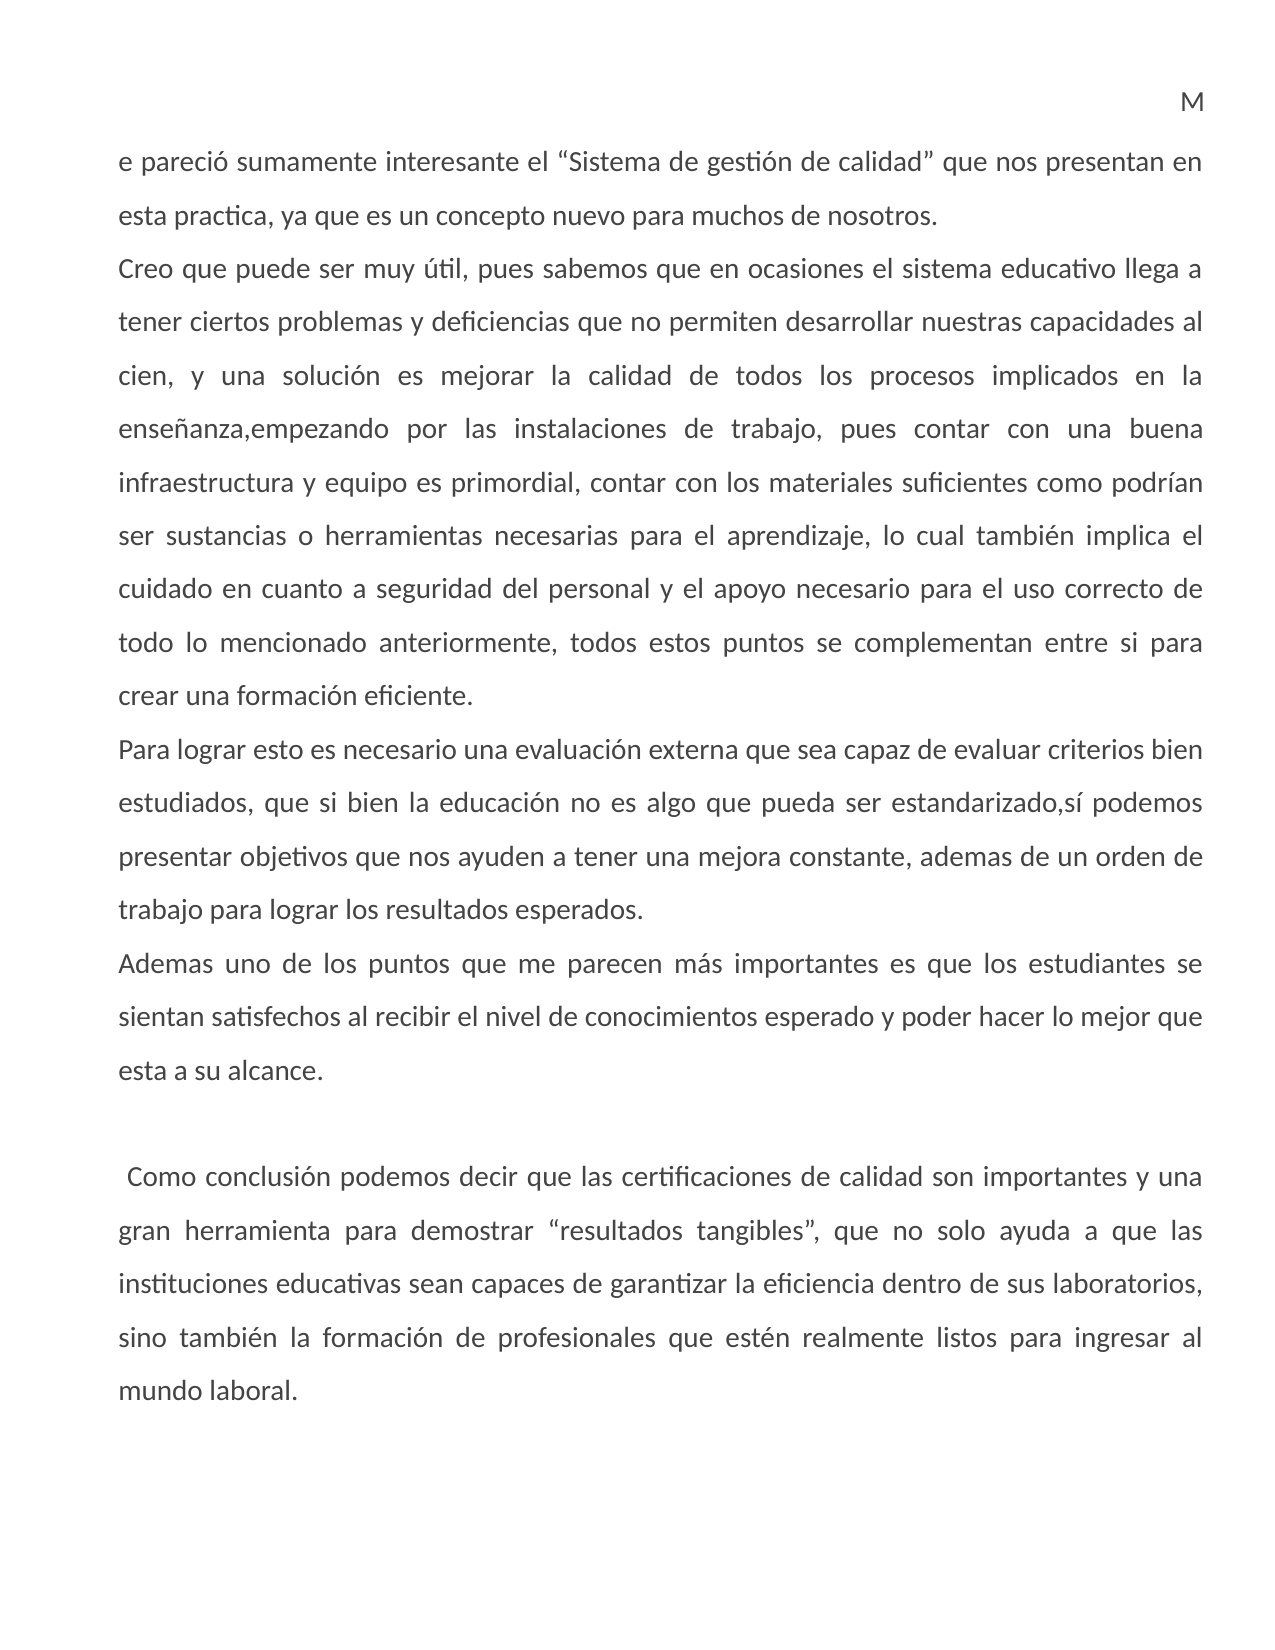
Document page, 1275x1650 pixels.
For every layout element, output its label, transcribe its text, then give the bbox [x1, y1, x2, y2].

text Me pareció sumamente interesante el “Sistema de gestión de calidad” que nos presentan en esta practica, ya que es un concepto nuevo para muchos de nosotros. [118, 59, 1205, 232]
text Para lograr esto es necesario una evaluación externa que sea capaz de evaluar criterios bien estudiados, que si bien la educación no es algo que pueda ser estandarizado,sí podemos presentar objetivos que nos ayuden a tener una mejora constante, ademas de un orden de trabajo para lograr los resultados esperados. [118, 731, 1205, 927]
text Como conclusión podemos decir que las certificaciones de calidad son importantes y una gran herramienta para demostrar “resultados tangibles”, que no solo ayuda a que las instituciones educativas sean capaces de garantizar la eficiencia dentro de sus laboratorios, sino también la formación de profesionales que estén realmente listos para ingresar al mundo laboral. [118, 1158, 1205, 1408]
text Ademas uno de los puntos que me parecen más importantes es que los estudiantes se sientan satisfechos al recibir el nivel de conocimientos esperado y poder hacer lo mejor que esta a su alcance. [118, 945, 1205, 1087]
text Creo que puede ser muy útil, pues sabemos que en ocasiones el sistema educativo llega a tener ciertos problemas y deficiencias que no permiten desarrollar nuestras capacidades al cien, y una solución es mejorar la calidad de todos los procesos implicados en la enseñanza,empezando por las instalaciones de trabajo, pues contar con una buena infraestructura y equipo es primordial, contar con los materiales suficientes como podrían ser sustancias o herramientas necesarias para el aprendizaje, lo cual también implica el cuidado en cuanto a seguridad del personal y el apoyo necesario para el uso correcto de todo lo mencionado anteriormente, todos estos puntos se complementan entre si para crear una formación eficiente. [118, 250, 1205, 713]
